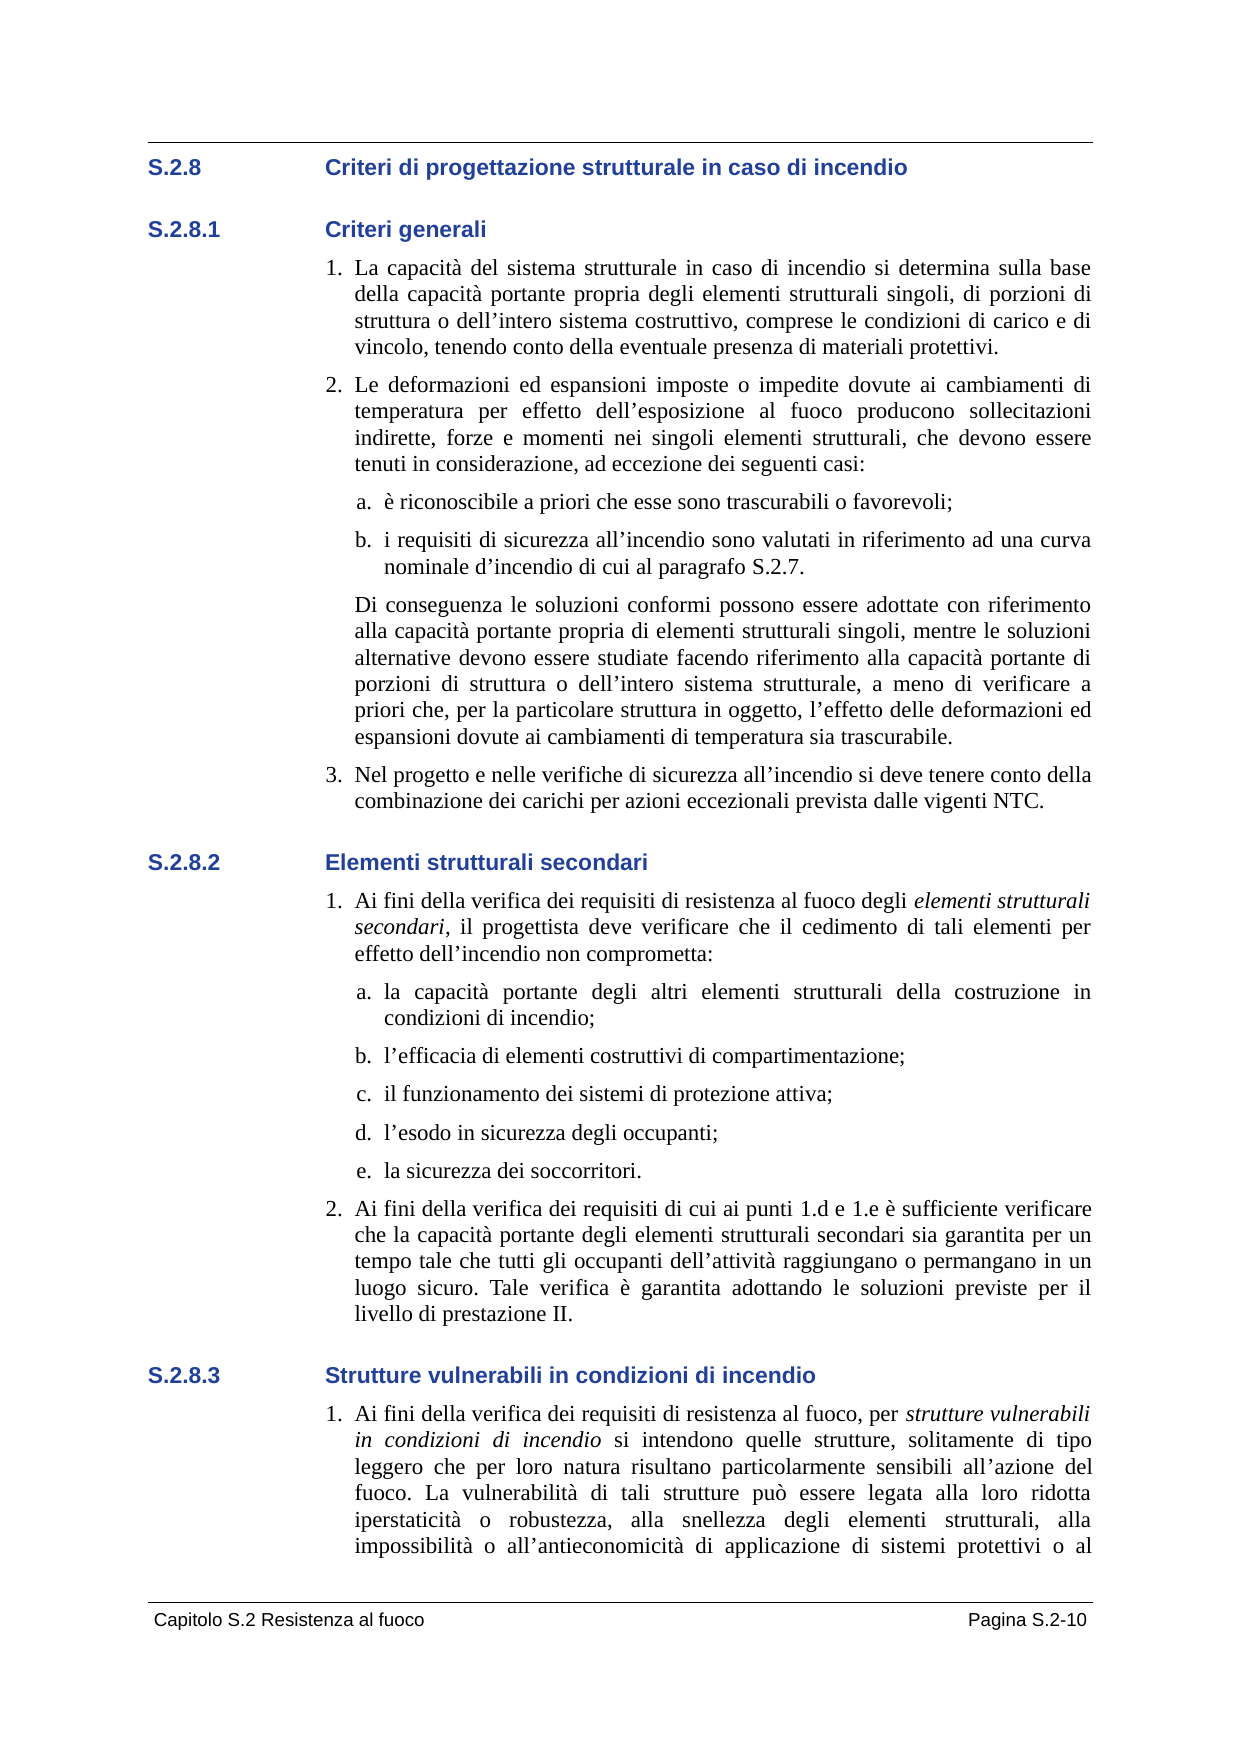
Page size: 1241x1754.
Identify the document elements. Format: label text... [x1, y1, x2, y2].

list Di conseguenza le soluzioni conformi possono essere adottate con riferimento alla capacità portante propria di elementi strutturali singoli, mentre le soluzioni alternative devono essere studiate facendo riferimento alla capacità portante di porzioni di struttura o dell’intero sistema strutturale, a meno di verificare a priori che, per la particolare struttura in oggetto, l’effetto delle deformazioni ed espansioni dovute ai cambiamenti di temperatura sia trascurabile. [342, 591, 1093, 749]
list Ai fini della verifica dei requisiti di resistenza al fuoco degli elementi strutturali secondari, il progettista deve verificare che il cedimento di tali elementi per effetto dell’incendio non comprometta: [342, 887, 1093, 966]
subtitle Criteri di progettazione strutturale in caso di incendio [148, 143, 1093, 180]
list Le deformazioni ed espansioni imposte o impedite dovute ai cambiamenti di temperatura per effetto dell’esposizione al fuoco producono sollecitazioni indirette, forze e momenti nei singoli elementi strutturali, che devono essere tenuti in considerazione, ad eccezione dei seguenti casi: [342, 371, 1093, 477]
subtitle Criteri generali [148, 216, 1093, 242]
list i requisiti di sicurezza all’incendio sono valutati in riferimento ad una curva nominale d’incendio di cui al paragrafo S.2.7. [372, 526, 1093, 579]
list la capacità portante degli altri elementi strutturali della costruzione in condizioni di incendio; [372, 978, 1093, 1031]
list Ai fini della verifica dei requisiti di resistenza al fuoco, per strutture vulnerabili in condizioni di incendio si intendono quelle strutture, solitamente di tipo leggero che per loro natura risultano particolarmente sensibili all’azione del fuoco. La vulnerabilità di tali strutture può essere legata alla loro ridotta iperstaticità o robustezza, alla snellezza degli elementi strutturali, alla impossibilità o all’antieconomicità di applicazione di sistemi protettivi o al [342, 1400, 1093, 1558]
list Ai fini della verifica dei requisiti di cui ai punti 1.d e 1.e è sufficiente verificare che la capacità portante degli elementi strutturali secondari sia garantita per un tempo tale che tutti gli occupanti dell’attività raggiungano o permangano in un luogo sicuro. Tale verifica è garantita adottando le soluzioni previste per il livello di prestazione II. [342, 1195, 1093, 1327]
list è riconoscibile a priori che esse sono trascurabili o favorevoli; [372, 488, 1093, 515]
subtitle Strutture vulnerabili in condizioni di incendio [148, 1362, 1093, 1388]
list Nel progetto e nelle verifiche di sicurezza all’incendio si deve tenere conto della combinazione dei carichi per azioni eccezionali prevista dalle vigenti NTC. [342, 761, 1093, 813]
list l’esodo in sicurezza degli occupanti; [372, 1119, 1093, 1145]
subtitle Elementi strutturali secondari [148, 849, 1093, 875]
list l’efficacia di elementi costruttivi di compartimentazione; [372, 1042, 1093, 1069]
list La capacità del sistema strutturale in caso di incendio si determina sulla base della capacità portante propria degli elementi strutturali singoli, di porzioni di struttura o dell’intero sistema costruttivo, comprese le condizioni di carico e di vincolo, tenendo conto della eventuale presenza di materiali protettivi. [342, 254, 1093, 359]
list il funzionamento dei sistemi di protezione attiva; [372, 1081, 1093, 1107]
list la sicurezza dei soccorritori. [372, 1157, 1093, 1183]
